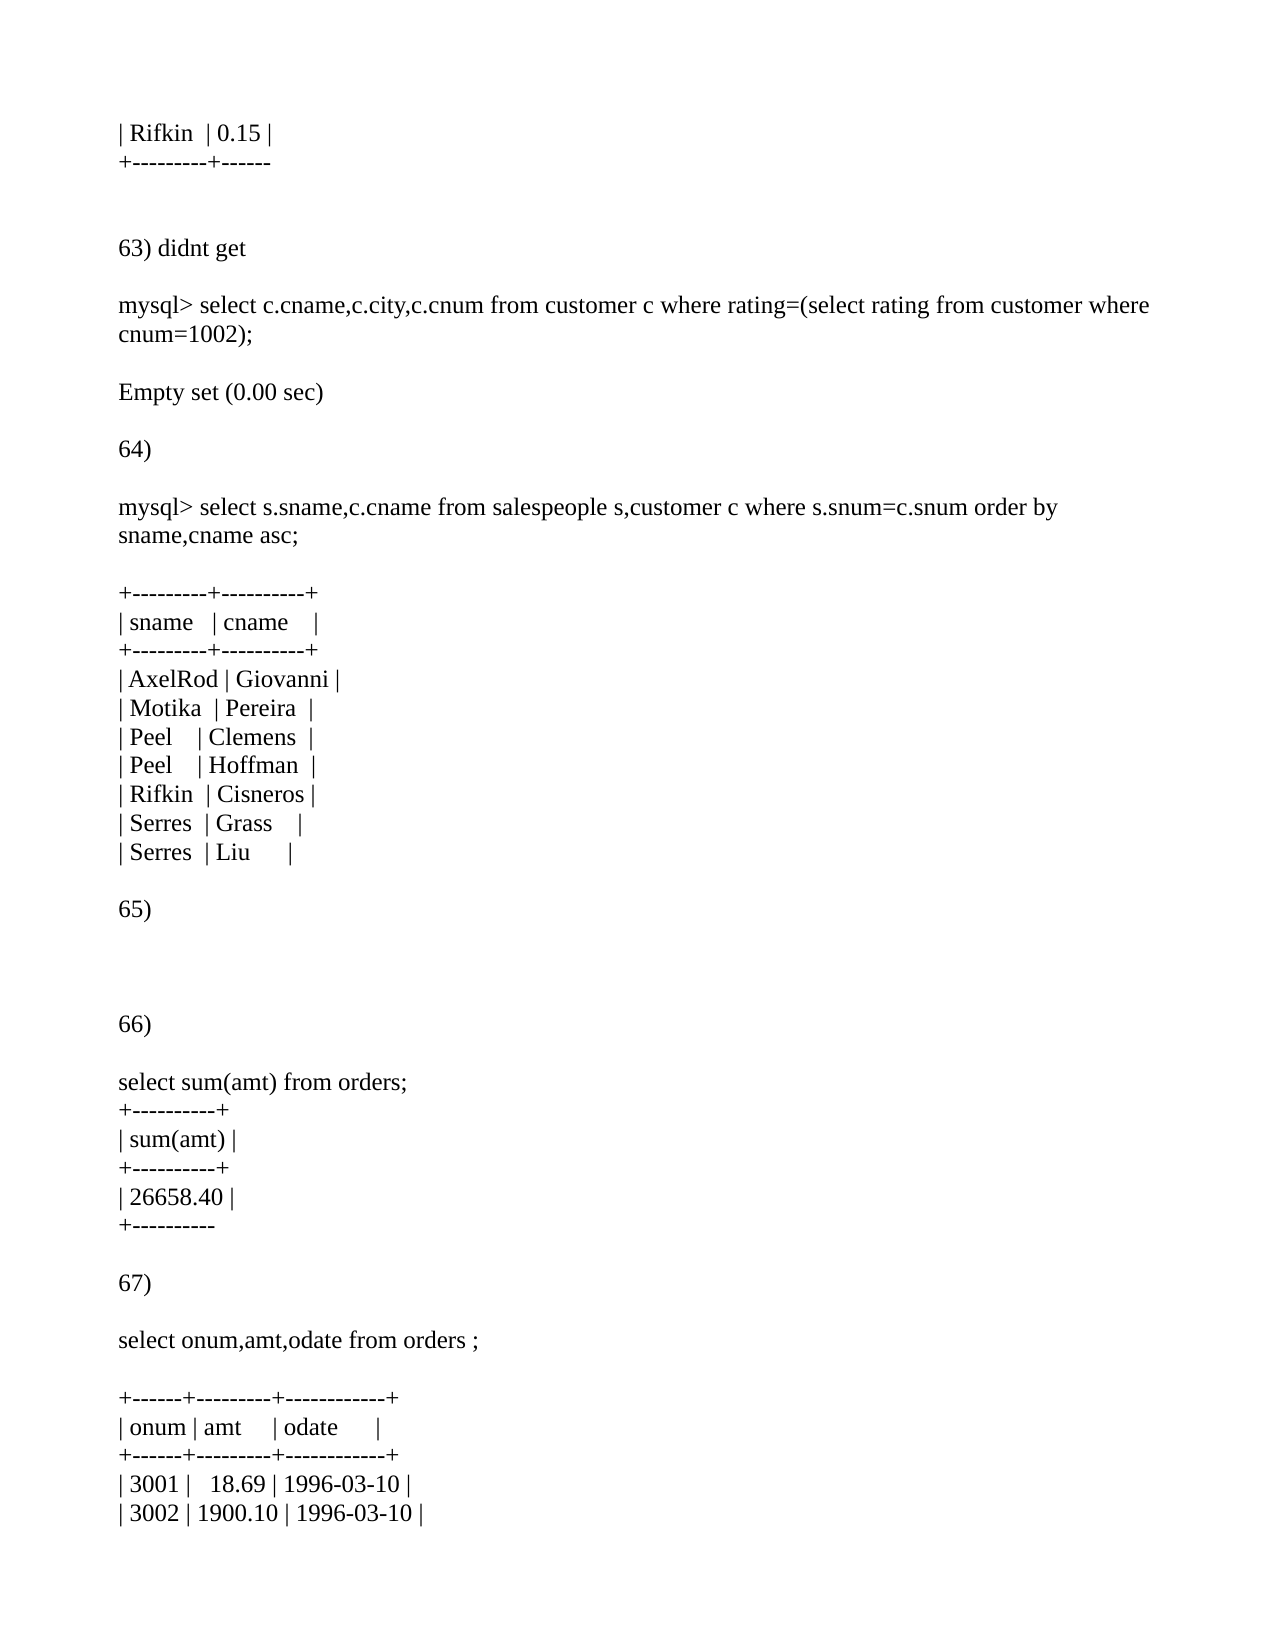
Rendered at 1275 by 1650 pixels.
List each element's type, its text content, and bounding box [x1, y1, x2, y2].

text Empty set (0.00 sec) [118, 377, 1157, 406]
text | Rifkin | Cisneros | [118, 779, 1157, 808]
text mysql> select c.cname,c.city,c.cnum from customer c where rating=(select rating from customer where cnum=1002); [118, 291, 1157, 348]
text | sname | cname | [118, 607, 1157, 636]
text +---------+----------+ [118, 636, 1157, 664]
text select sum(amt) from orders; [118, 1067, 1157, 1096]
text | Serres | Liu | [118, 837, 1157, 866]
text | 3002 | 1900.10 | 1996-03-10 | [118, 1498, 1157, 1527]
text mysql> select s.sname,c.cname from salespeople s,customer c where s.snum=c.snum order by sname,cname asc; [118, 492, 1157, 549]
text | Peel | Hoffman | [118, 751, 1157, 779]
text | sum(amt) | [118, 1124, 1157, 1153]
text 63) didnt get [118, 233, 1157, 262]
text | Peel | Clemens | [118, 722, 1157, 751]
text | Rifkin | 0.15 | [118, 118, 1157, 147]
text | AxelRod | Giovanni | [118, 664, 1157, 693]
text | 3001 | 18.69 | 1996-03-10 | [118, 1469, 1157, 1498]
text | Motika | Pereira | [118, 693, 1157, 722]
text +----------+ [118, 1153, 1157, 1182]
text +---------- [118, 1211, 1157, 1239]
text +---------+------ [118, 147, 1157, 176]
text | onum | amt | odate | [118, 1412, 1157, 1441]
text +------+---------+------------+ [118, 1441, 1157, 1469]
text 64) [118, 434, 1157, 463]
text 67) [118, 1268, 1157, 1297]
text | 26658.40 | [118, 1182, 1157, 1211]
text | Serres | Grass | [118, 808, 1157, 837]
text +----------+ [118, 1096, 1157, 1124]
text +---------+----------+ [118, 578, 1157, 607]
text 65) [118, 894, 1157, 923]
text 66) [118, 1009, 1157, 1038]
text +------+---------+------------+ [118, 1383, 1157, 1412]
text select onum,amt,odate from orders ; [118, 1326, 1157, 1354]
